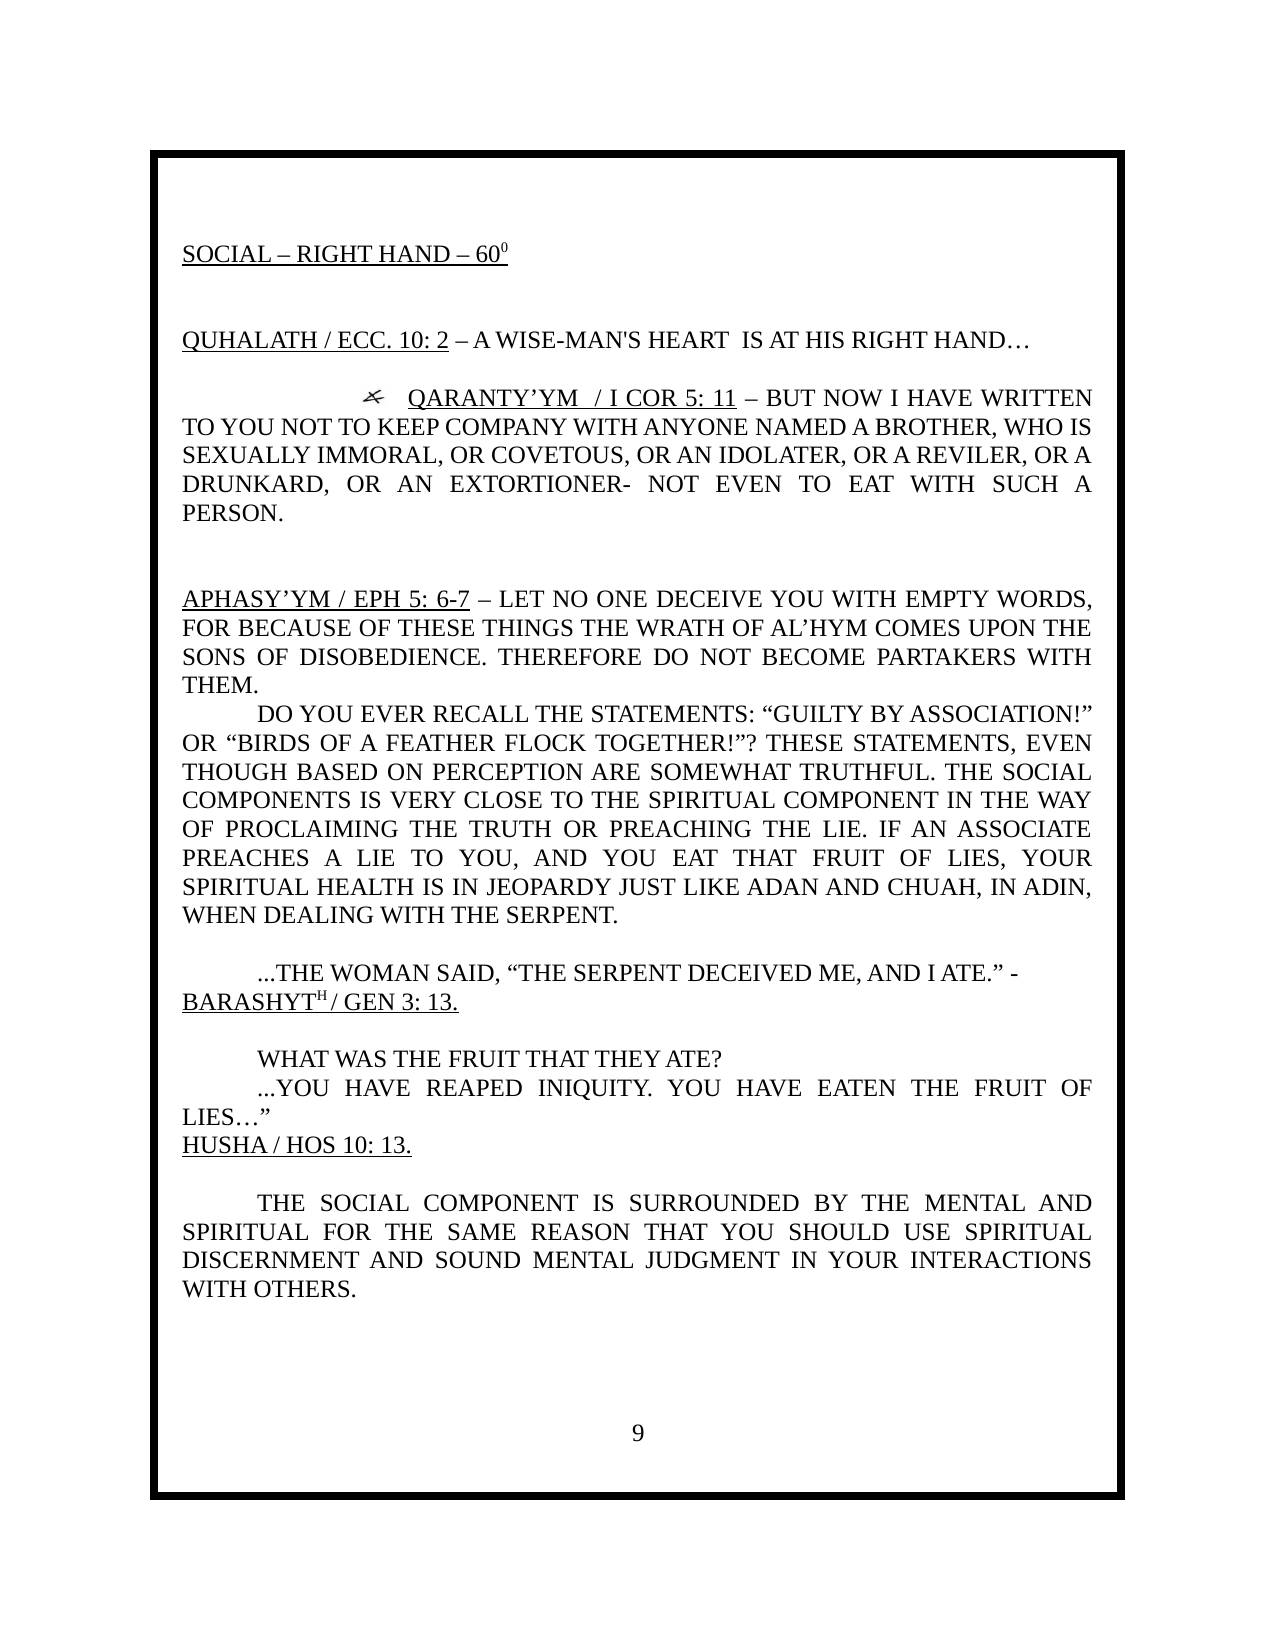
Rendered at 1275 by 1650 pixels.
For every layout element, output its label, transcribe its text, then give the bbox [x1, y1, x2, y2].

text SOCIAL – RIGHT HAND – 600 [182, 239, 1093, 268]
picture [360, 387, 389, 408]
text ...YOU HAVE REAPED INIQUITY. YOU HAVE EATEN THE FRUIT OF LIES…” [182, 1073, 1093, 1131]
text ...THE WOMAN SAID, “THE SERPENT DECEIVED ME, AND I ATE.” - [182, 958, 1093, 987]
text THE SOCIAL COMPONENT IS SURROUNDED BY THE MENTAL AND SPIRITUAL FOR THE SAME REASON THAT YOU SHOULD USE SPIRITUAL DISCERNMENT AND SOUND MENTAL JUDGMENT IN YOUR INTERACTIONS WITH OTHERS. [182, 1188, 1093, 1303]
text DO YOU EVER RECALL THE STATEMENTS: “GUILTY BY ASSOCIATION!” OR “BIRDS OF A FEATHER FLOCK TOGETHER!”? THESE STATEMENTS, EVEN THOUGH BASED ON PERCEPTION ARE SOMEWHAT TRUTHFUL. THE SOCIAL COMPONENTS IS VERY CLOSE TO THE SPIRITUAL COMPONENT IN THE WAY OF PROCLAIMING THE TRUTH OR PREACHING THE LIE. IF AN ASSOCIATE PREACHES A LIE TO YOU, AND YOU EAT THAT FRUIT OF LIES, YOUR SPIRITUAL HEALTH IS IN JEOPARDY JUST LIKE ADAN AND CHUAH, IN ADIN, WHEN DEALING WITH THE SERPENT. [182, 699, 1093, 929]
text BARASHYTH / GEN 3: 13. [182, 987, 1093, 1016]
text WHAT WAS THE FRUIT THAT THEY ATE? [182, 1044, 1093, 1073]
text 9 [182, 1418, 1093, 1447]
text QUHALATH / ECC. 10: 2 – A WISE-MAN'S HEART IS AT HIS RIGHT HAND… [182, 326, 1093, 354]
text HUSHA / HOS 10: 13. [182, 1131, 1093, 1159]
text QARANTY’YM / I COR 5: 11 – BUT NOW I HAVE WRITTEN TO YOU NOT TO KEEP COMPANY WITH ANYONE NAMED A BROTHER, WHO IS SEXUALLY IMMORAL, OR COVETOUS, OR AN IDOLATER, OR A REVILER, OR A DRUNKARD, OR AN EXTORTIONER- NOT EVEN TO EAT WITH SUCH A PERSON. [182, 383, 1093, 527]
text APHASY’YM / EPH 5: 6-7 – LET NO ONE DECEIVE YOU WITH EMPTY WORDS, FOR BECAUSE OF THESE THINGS THE WRATH OF AL’HYM COMES UPON THE SONS OF DISOBEDIENCE. THEREFORE DO NOT BECOME PARTAKERS WITH THEM. [182, 584, 1093, 699]
